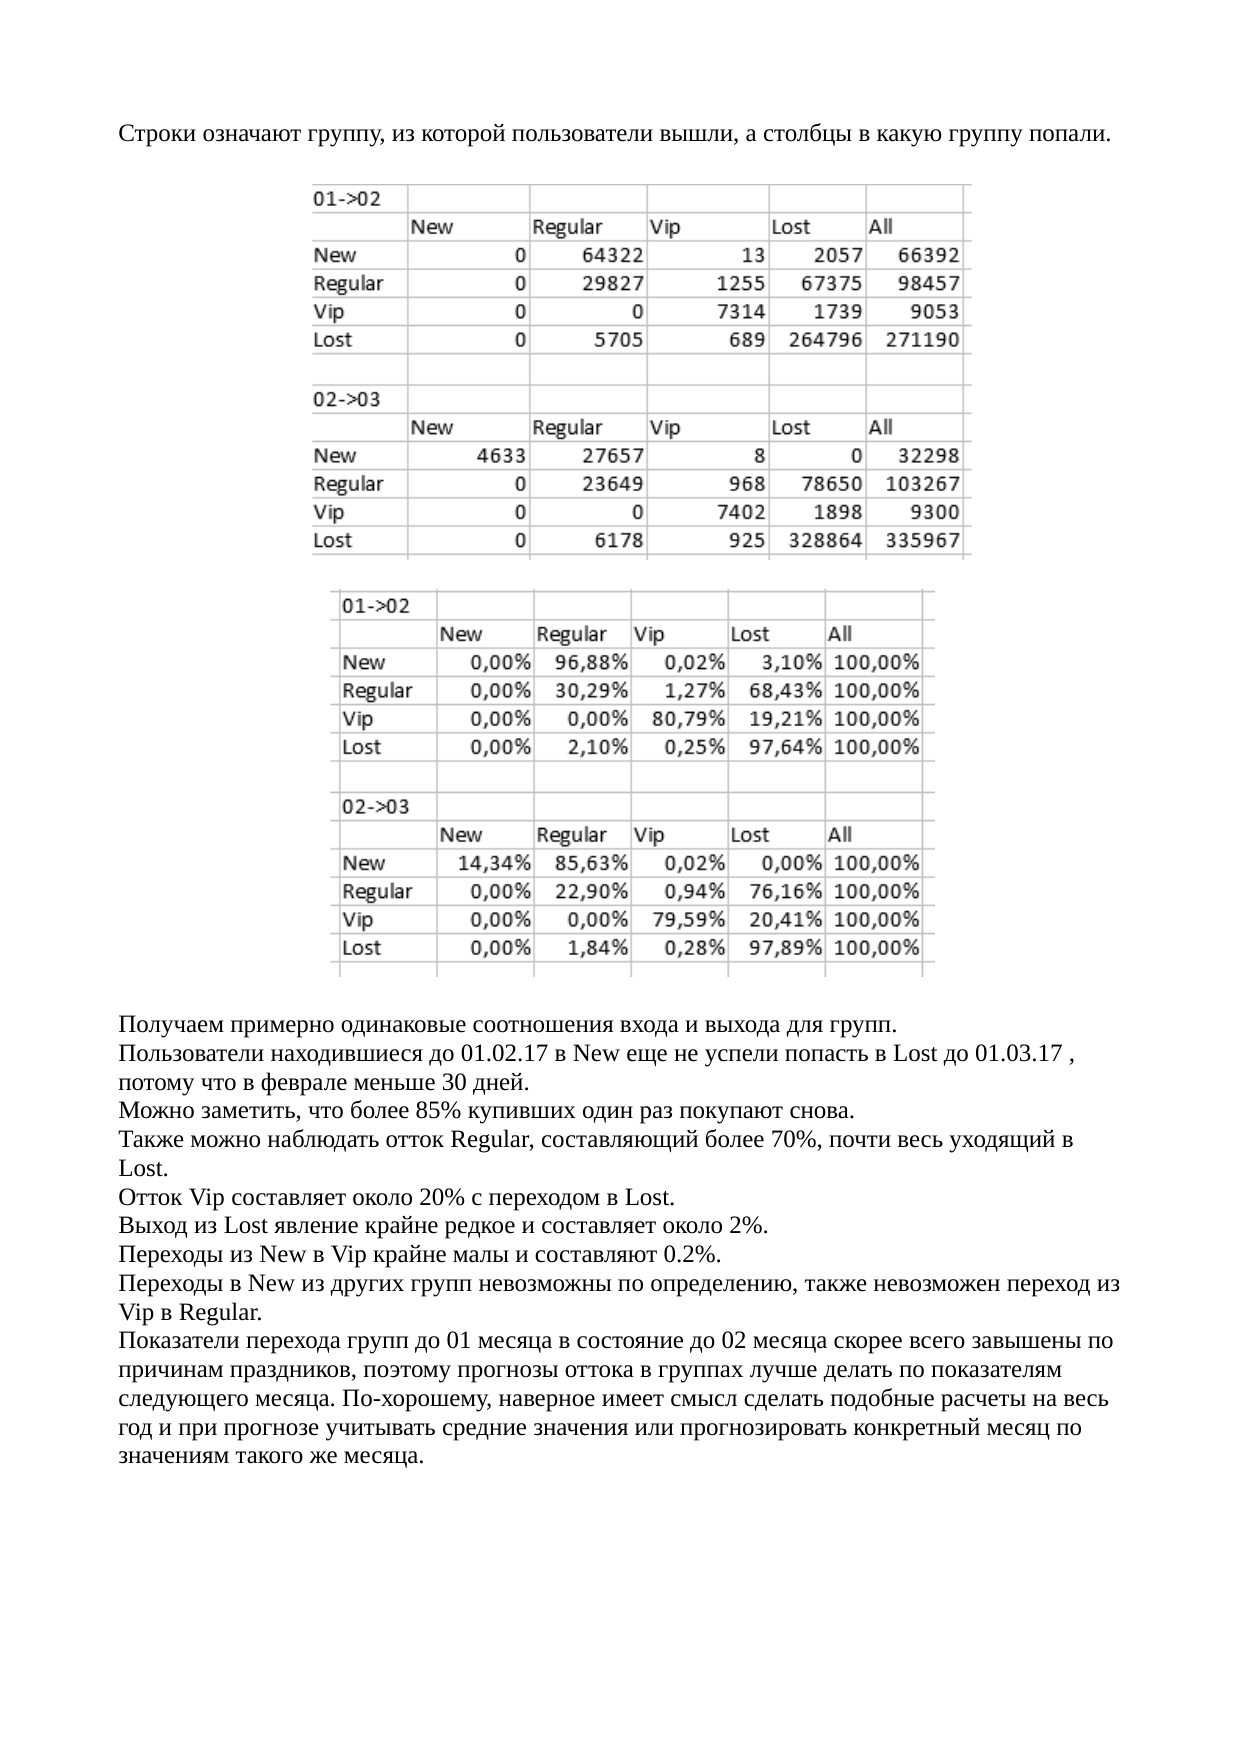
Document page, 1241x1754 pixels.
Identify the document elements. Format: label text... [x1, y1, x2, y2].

text Можно заметить, что более 85% купивших один раз покупают снова. [118, 1096, 1122, 1124]
picture [330, 589, 935, 977]
text Показатели перехода групп до 01 месяца в состояние до 02 месяца скорее всего завышены по причинам праздников, поэтому прогнозы оттока в группах лучше делать по показателям следующего месяца. По-хорошему, наверное имеет смысл сделать подобные расчеты на весь год и при прогнозе учитывать средние значения или прогнозировать конкретный месяц по значениям такого же месяца. [118, 1326, 1122, 1469]
picture [312, 184, 972, 560]
text Переходы в New из других групп невозможны по определению, также невозможен переход из Vip в Regular. [118, 1268, 1122, 1326]
text Также можно наблюдать отток Regular, составляющий более 70%, почти весь уходящий в Lost. [118, 1124, 1122, 1182]
text Выход из Lost явление крайне редкое и составляет около 2%. [118, 1211, 1122, 1239]
text Переходы из New в Vip крайне малы и составляют 0.2%. [118, 1239, 1122, 1268]
text Пользователи находившиеся до 01.02.17 в New еще не успели попасть в Lost до 01.03.17 , потому что в феврале меньше 30 дней. [118, 1038, 1122, 1096]
text Строки означают группу, из которой пользователи вышли, а столбцы в какую группу попали. [118, 118, 1122, 147]
text Отток Vip составляет около 20% с переходом в Lost. [118, 1182, 1122, 1211]
text Получаем примерно одинаковые соотношения входа и выхода для групп. [118, 1009, 1122, 1038]
